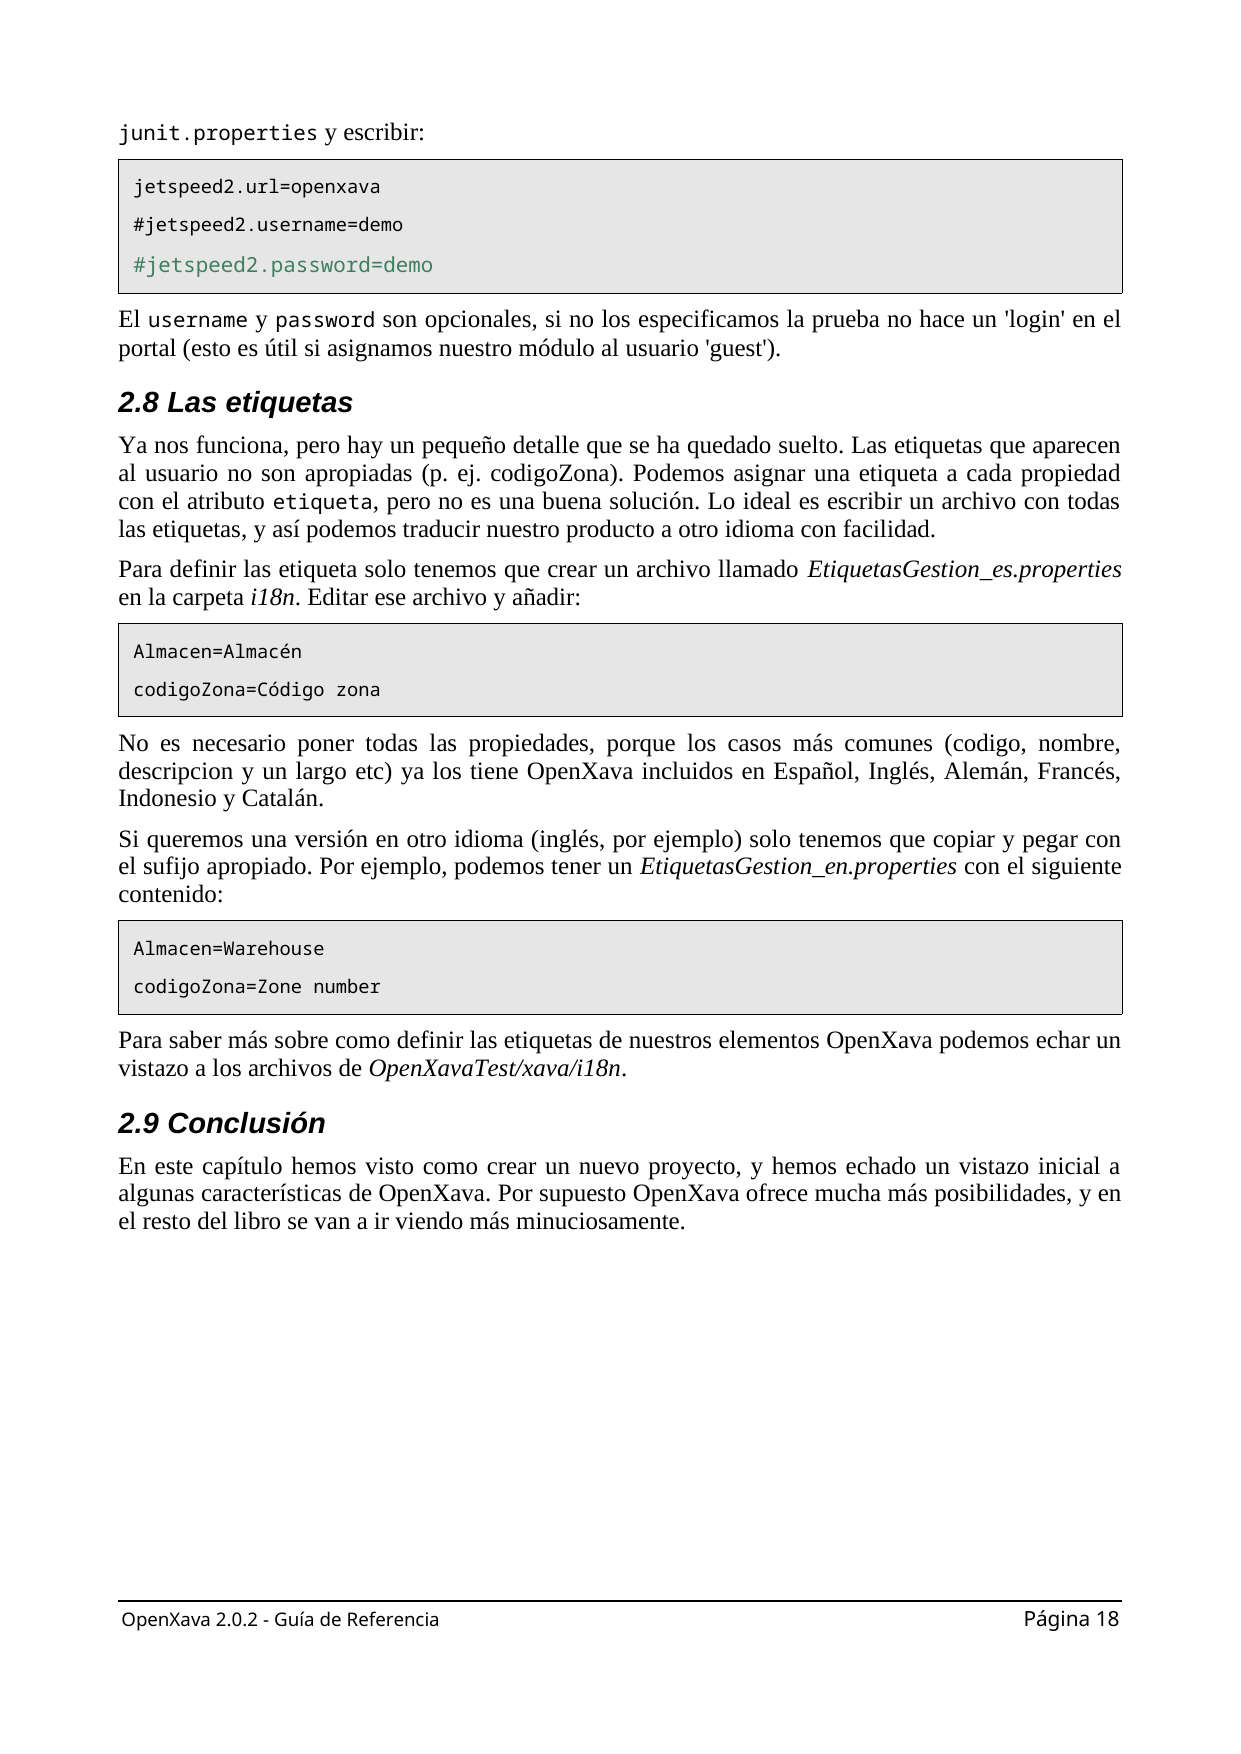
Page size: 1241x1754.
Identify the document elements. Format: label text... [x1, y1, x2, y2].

text Almacen=Almacén [119, 624, 1122, 661]
text Para definir las etiqueta solo tenemos que crear un archivo llamado EtiquetasGestion_es.properties en la carpeta i18n. Editar ese archivo y añadir: [118, 555, 1122, 611]
subtitle Conclusión [118, 1107, 1122, 1139]
text En este capítulo hemos visto como crear un nuevo proyecto, y hemos echado un vistazo inicial a algunas características de OpenXava. Por supuesto OpenXava ofrece mucha más posibilidades, y en el resto del libro se van a ir viendo más minuciosamente. [118, 1152, 1122, 1235]
text #jetspeed2.password=demo [119, 235, 1122, 293]
text codigoZona=Código zona [119, 661, 1122, 716]
text Si queremos una versión en otro idioma (inglés, por ejemplo) solo tenemos que copiar y pegar con el sufijo apropiado. Por ejemplo, podemos tener un EtiquetasGestion_en.properties con el siguiente contenido: [118, 825, 1122, 908]
text junit.properties y escribir: [118, 118, 1122, 146]
text codigoZona=Zone number [119, 958, 1122, 1014]
text Para saber más sobre como definir las etiquetas de nuestros elementos OpenXava podemos echar un vistazo a los archivos de OpenXavaTest/xava/i18n. [118, 1026, 1122, 1082]
text Almacen=Warehouse [119, 921, 1122, 958]
text jetspeed2.url=openxava [119, 160, 1122, 197]
text No es necesario poner todas las propiedades, porque los casos más comunes (codigo, nombre, descripcion y un largo etc) ya los tiene OpenXava incluidos en Español, Inglés, Alemán, Francés, Indonesio y Catalán. [118, 729, 1122, 812]
text #jetspeed2.username=demo [119, 197, 1122, 235]
subtitle Las etiquetas [118, 386, 1122, 419]
text Ya nos funciona, pero hay un pequeño detalle que se ha quedado suelto. Las etiquetas que aparecen al usuario no son apropiadas (p. ej. codigoZona). Podemos asignar una etiqueta a cada propiedad con el atributo etiqueta, pero no es una buena solución. Lo ideal es escribir un archivo con todas las etiquetas, y así podemos traducir nuestro producto a otro idioma con facilidad. [118, 432, 1122, 543]
text El username y password son opcionales, si no los especificamos la prueba no hace un 'login' en el portal (esto es útil si asignamos nuestro módulo al usuario 'guest'). [118, 305, 1122, 361]
